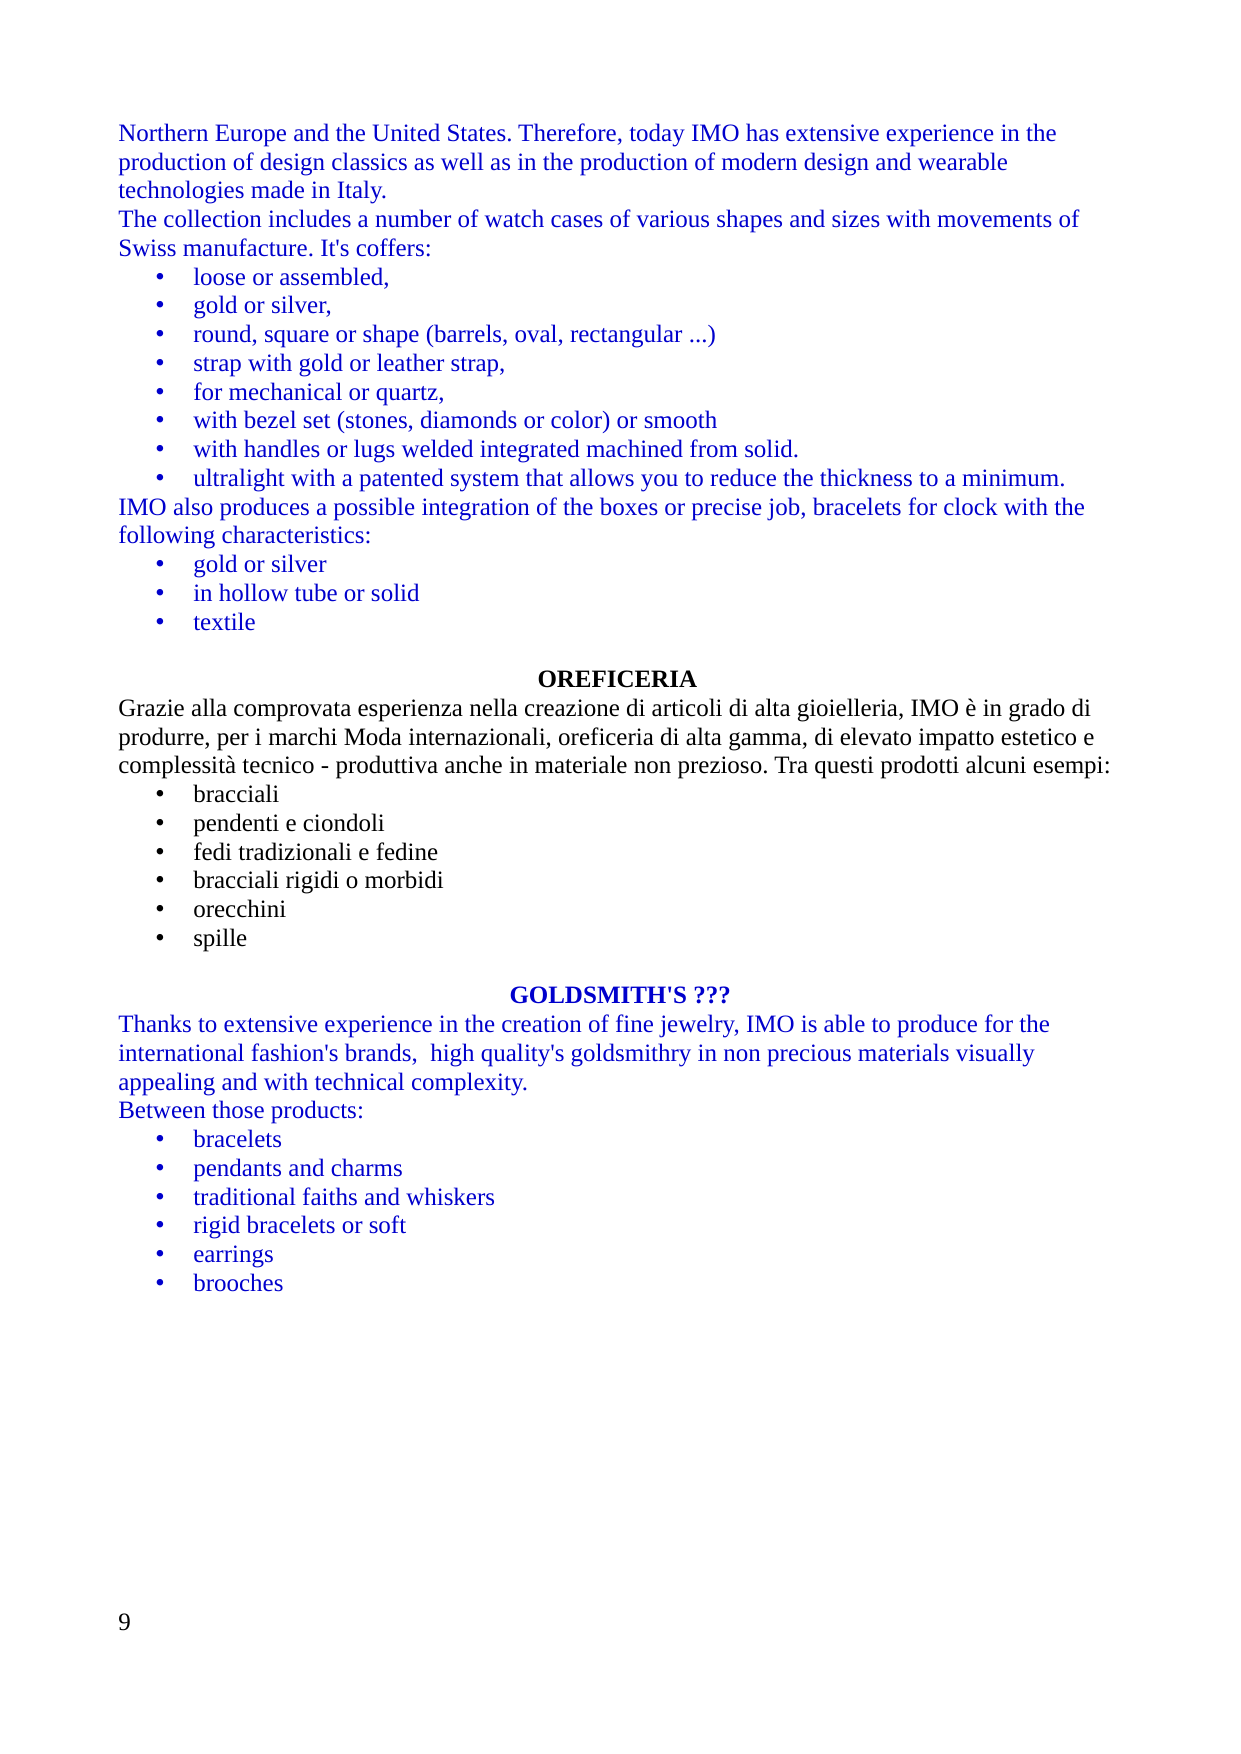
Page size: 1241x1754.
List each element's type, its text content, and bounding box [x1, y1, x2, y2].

list earrings [156, 1239, 1122, 1268]
text The collection includes a number of watch cases of various shapes and sizes with movements of Swiss manufacture. It's coffers: [118, 204, 1122, 262]
list strap with gold or leather strap, [156, 348, 1122, 377]
list bracciali [156, 779, 1122, 808]
list fedi tradizionali e fedine [156, 837, 1122, 866]
list brooches [156, 1268, 1122, 1297]
text OREFICERIA [118, 664, 1122, 693]
list pendenti e ciondoli [156, 808, 1122, 837]
list with handles or lugs welded integrated machined from solid. [156, 434, 1122, 463]
list gold or silver [156, 549, 1122, 578]
list loose or assembled, [156, 262, 1122, 291]
list pendants and charms [156, 1153, 1122, 1182]
text Between those products: [118, 1096, 1122, 1124]
list orecchini [156, 894, 1122, 923]
list with bezel set (stones, diamonds or color) or smooth [156, 406, 1122, 434]
text IMO also produces a possible integration of the boxes or precise job, bracelets for clock with the following characteristics: [118, 492, 1122, 549]
list textile [156, 607, 1122, 636]
list in hollow tube or solid [156, 578, 1122, 607]
list bracelets [156, 1124, 1122, 1153]
list for mechanical or quartz, [156, 377, 1122, 406]
text GOLDSMITH'S ??? [118, 981, 1122, 1009]
list rigid bracelets or soft [156, 1211, 1122, 1239]
list round, square or shape (barrels, oval, rectangular ...) [156, 319, 1122, 348]
list gold or silver, [156, 291, 1122, 319]
list traditional faiths and whiskers [156, 1182, 1122, 1211]
text Grazie alla comprovata esperienza nella creazione di articoli di alta gioielleria, IMO è in grado di produrre, per i marchi Moda internazionali, oreficeria di alta gamma, di elevato impatto estetico e complessità tecnico - produttiva anche in materiale non prezioso. Tra questi prodotti alcuni esempi: [118, 693, 1122, 779]
list spille [156, 923, 1122, 952]
list bracciali rigidi o morbidi [156, 866, 1122, 894]
text Northern Europe and the United States. Therefore, today IMO has extensive experience in the production of design classics as well as in the production of modern design and wearable technologies made in Italy. [118, 118, 1122, 204]
list ultralight with a patented system that allows you to reduce the thickness to a minimum. [156, 463, 1122, 492]
text Thanks to extensive experience in the creation of fine jewelry, IMO is able to produce for the international fashion's brands, high quality's goldsmithry in non precious materials visually appealing and with technical complexity. [118, 1009, 1122, 1096]
